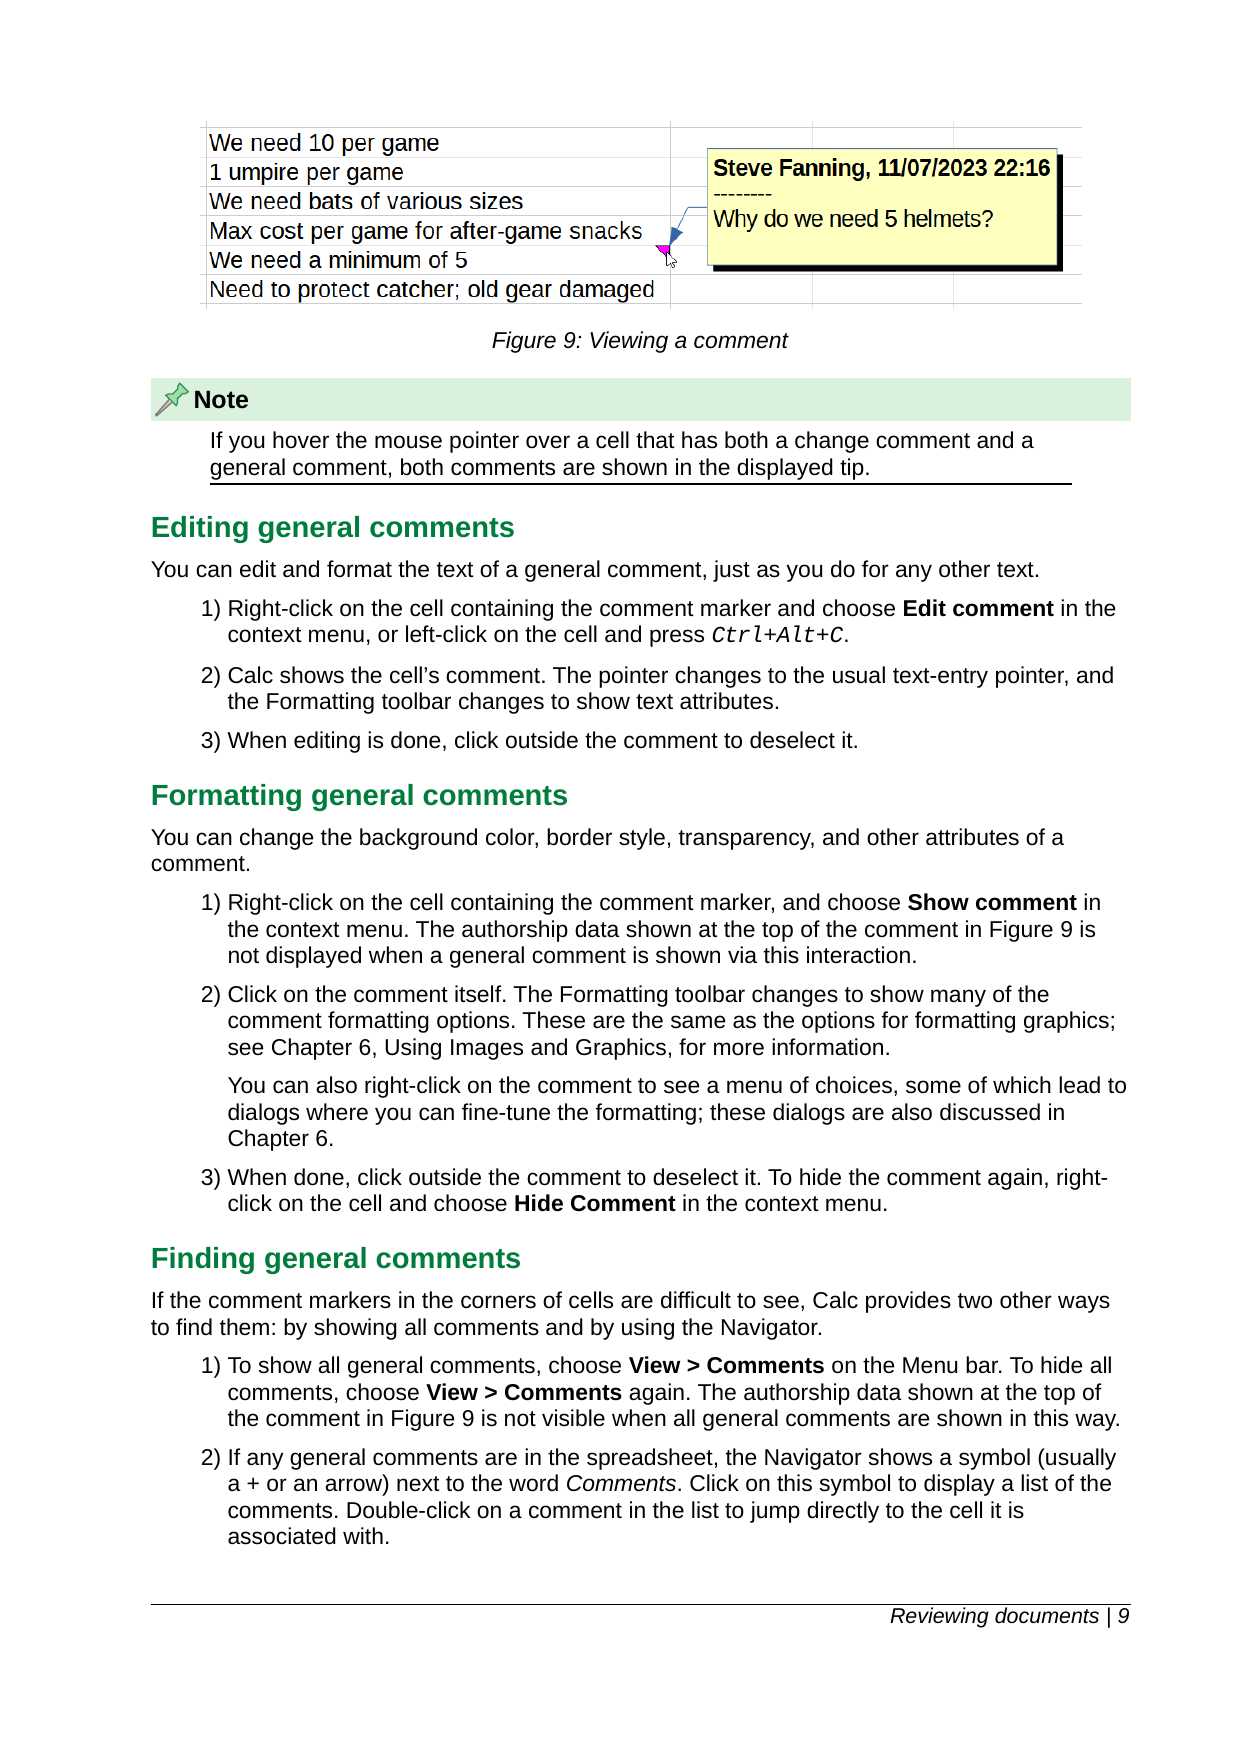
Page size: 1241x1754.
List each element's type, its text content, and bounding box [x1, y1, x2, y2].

subtitle Editing general comments [151, 510, 1131, 543]
list Right-click on the cell containing the comment marker and choose Edit comment in the context menu, or left-click on the cell and press Ctrl+Alt+C. [227, 594, 1131, 649]
subtitle Note [151, 378, 1131, 421]
text If you hover the mouse pointer over a cell that has both a change comment and a general comment, both comments are shown in the displayed tip. [209, 427, 1072, 485]
list Click on the comment itself. The Formatting toolbar changes to show many of the comment formatting options. These are the same as the options for formatting graphics; see Chapter 6, Using Images and Graphics, for more information. [227, 981, 1131, 1060]
subtitle Finding general comments [151, 1241, 1131, 1275]
list To show all general comments, choose View > Comments on the Menu bar. To hide all comments, choose View > Comments again. The authorship data shown at the top of the comment in Figure 9 is not visible when all general comments are shown in this way. [227, 1352, 1131, 1432]
list You can edit and format the text of a general comment, just as you do for any other text. [151, 556, 1131, 582]
list Right-click on the cell containing the comment marker, and choose Show comment in the context menu. The authorship data shown at the top of the comment in Figure 9 is not displayed when a general comment is shown via this interaction. [227, 889, 1131, 968]
list If the comment markers in the corners of cells are difficult to see, Calc provides two other ways to find them: by showing all comments and by using the Navigator. [151, 1287, 1131, 1340]
list When editing is done, click outside the comment to deselect it. [227, 727, 1131, 753]
list You can change the background color, border style, transparency, and other attributes of a comment. [151, 824, 1131, 877]
text You can also right-click on the comment to see a menu of choices, some of which lead to dialogs where you can fine-tune the formatting; these dialogs are also discussed in Chapter 6. [227, 1072, 1131, 1151]
subtitle Formatting general comments [151, 778, 1131, 812]
picture [200, 121, 1082, 309]
text Figure 9: Viewing a comment [200, 327, 1082, 353]
list When done, click outside the comment to deselect it. To hide the comment again, right-click on the cell and choose Hide Comment in the context menu. [227, 1164, 1131, 1217]
list Calc shows the cell’s comment. The pointer changes to the usual text-entry pointer, and the Formatting toolbar changes to show text attributes. [227, 662, 1131, 714]
list If any general comments are in the spreadsheet, the Navigator shows a symbol (usually a + or an arrow) next to the word Comments. Click on this symbol to display a list of the comments. Double-click on a comment in the list to jump directly to the cell it is associated with. [227, 1444, 1131, 1549]
